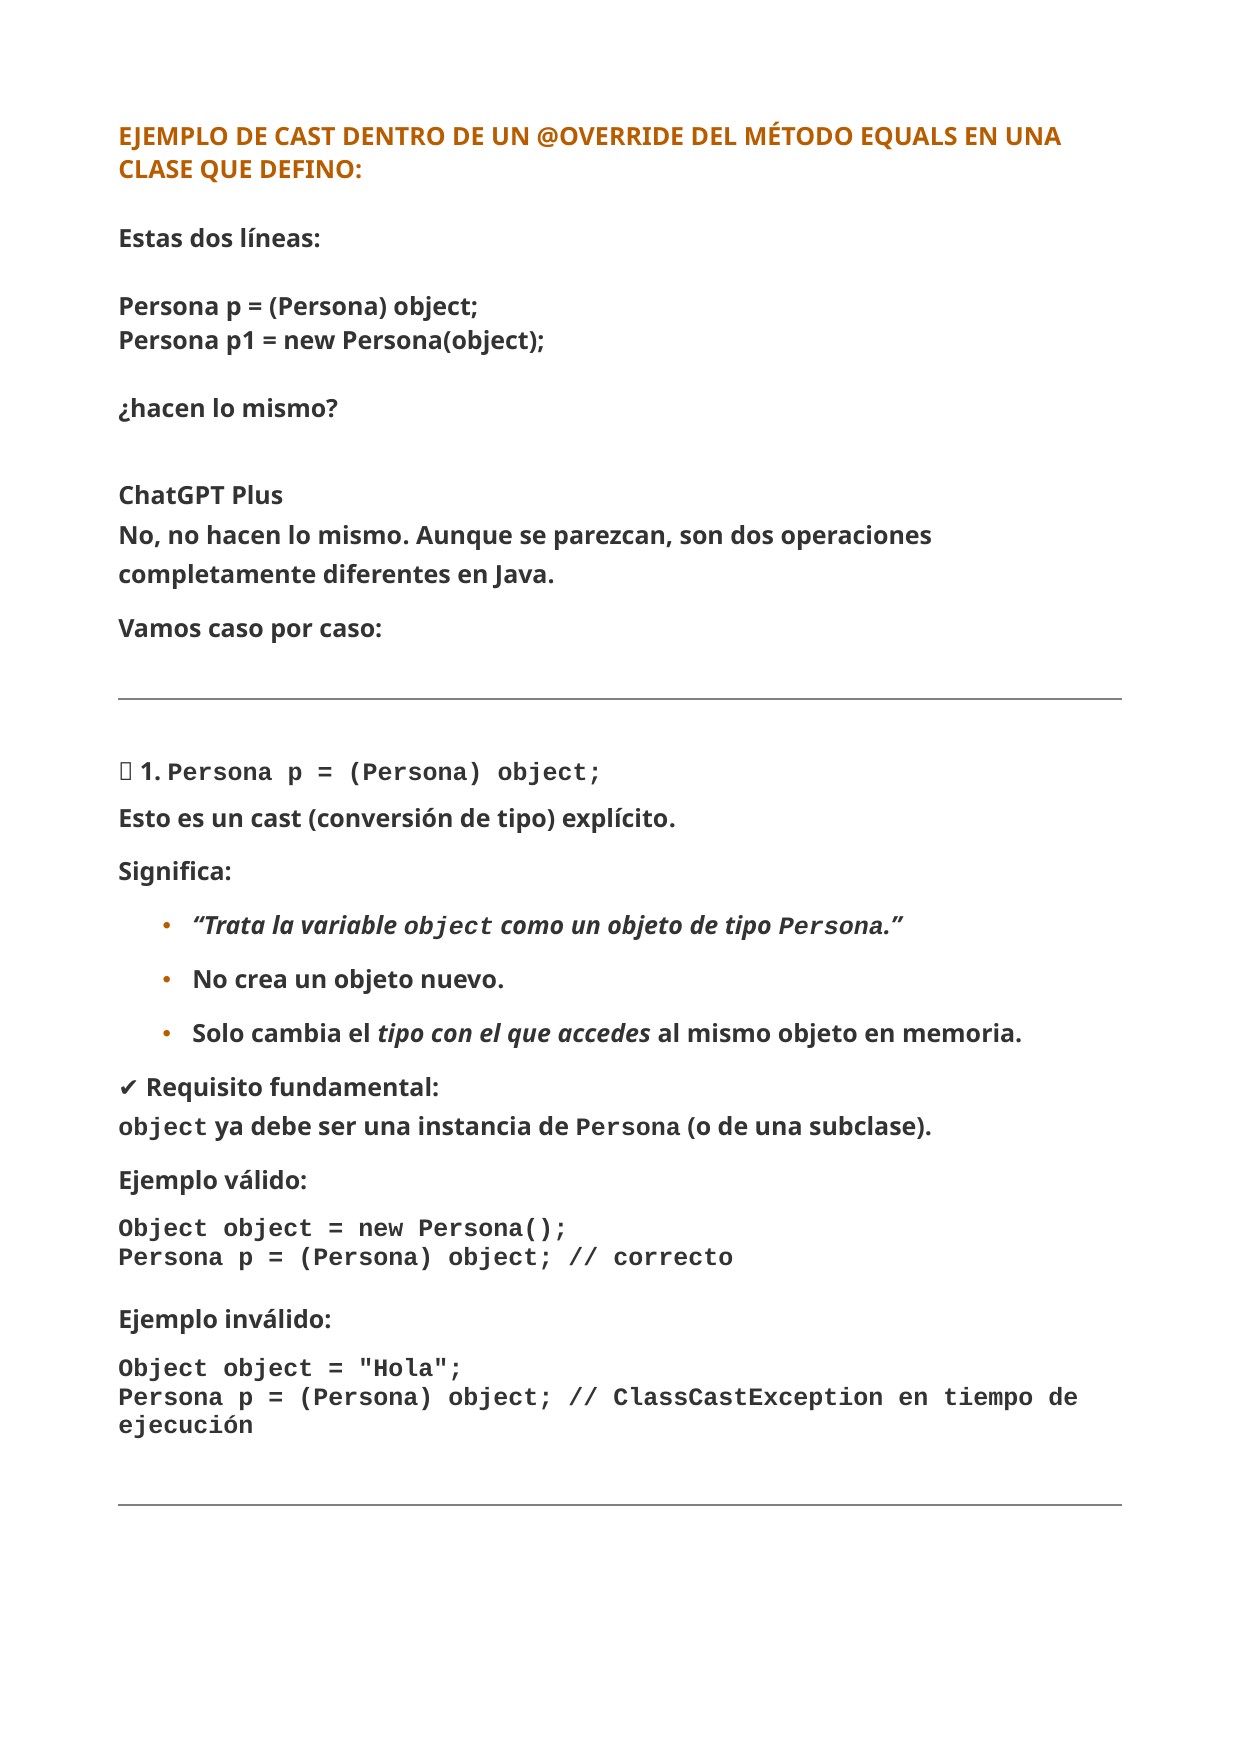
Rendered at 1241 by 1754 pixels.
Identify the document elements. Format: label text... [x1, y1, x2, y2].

text Persona p = (Persona) object; [118, 288, 1122, 322]
text Vamos caso por caso: [118, 611, 1122, 645]
text Ejemplo válido: [118, 1162, 1122, 1196]
subtitle ✅ 1. Persona p = (Persona) object; [118, 753, 1122, 788]
text Estas dos líneas: [118, 220, 1122, 254]
text Ejemplo inválido: [118, 1302, 1122, 1336]
text Significa: [118, 854, 1122, 888]
text Persona p = (Persona) object; // ClassCastException en tiempo de ejecución [118, 1384, 1122, 1441]
text Persona p = (Persona) object; // correcto [118, 1244, 1122, 1273]
text Object object = new Persona(); [118, 1216, 1122, 1244]
text ¿hacen lo mismo? [118, 391, 1122, 425]
text Esto es un cast (conversión de tipo) explícito. [118, 800, 1122, 834]
text EJEMPLO DE CAST DENTRO DE UN @OVERRIDE DEL MÉTODO EQUALS EN UNA CLASE QUE DEFINO: [118, 118, 1122, 186]
list Solo cambia el tipo con el que accedes al mismo objeto en memoria. [162, 1015, 1122, 1049]
text ✔ Requisito fundamental: object ya debe ser una instancia de Persona (o de una subclase). [118, 1069, 1122, 1143]
subtitle ChatGPT Plus [118, 477, 1122, 512]
text Object object = "Hola"; [118, 1356, 1122, 1384]
text Persona p1 = new Persona(object); [118, 322, 1122, 357]
list No crea un objeto nuevo. [162, 962, 1122, 996]
list “Trata la variable object como un objeto de tipo Persona.” [162, 908, 1122, 942]
text No, no hacen lo mismo. Aunque se parezcan, son dos operaciones completamente diferentes en Java. [118, 518, 1122, 591]
